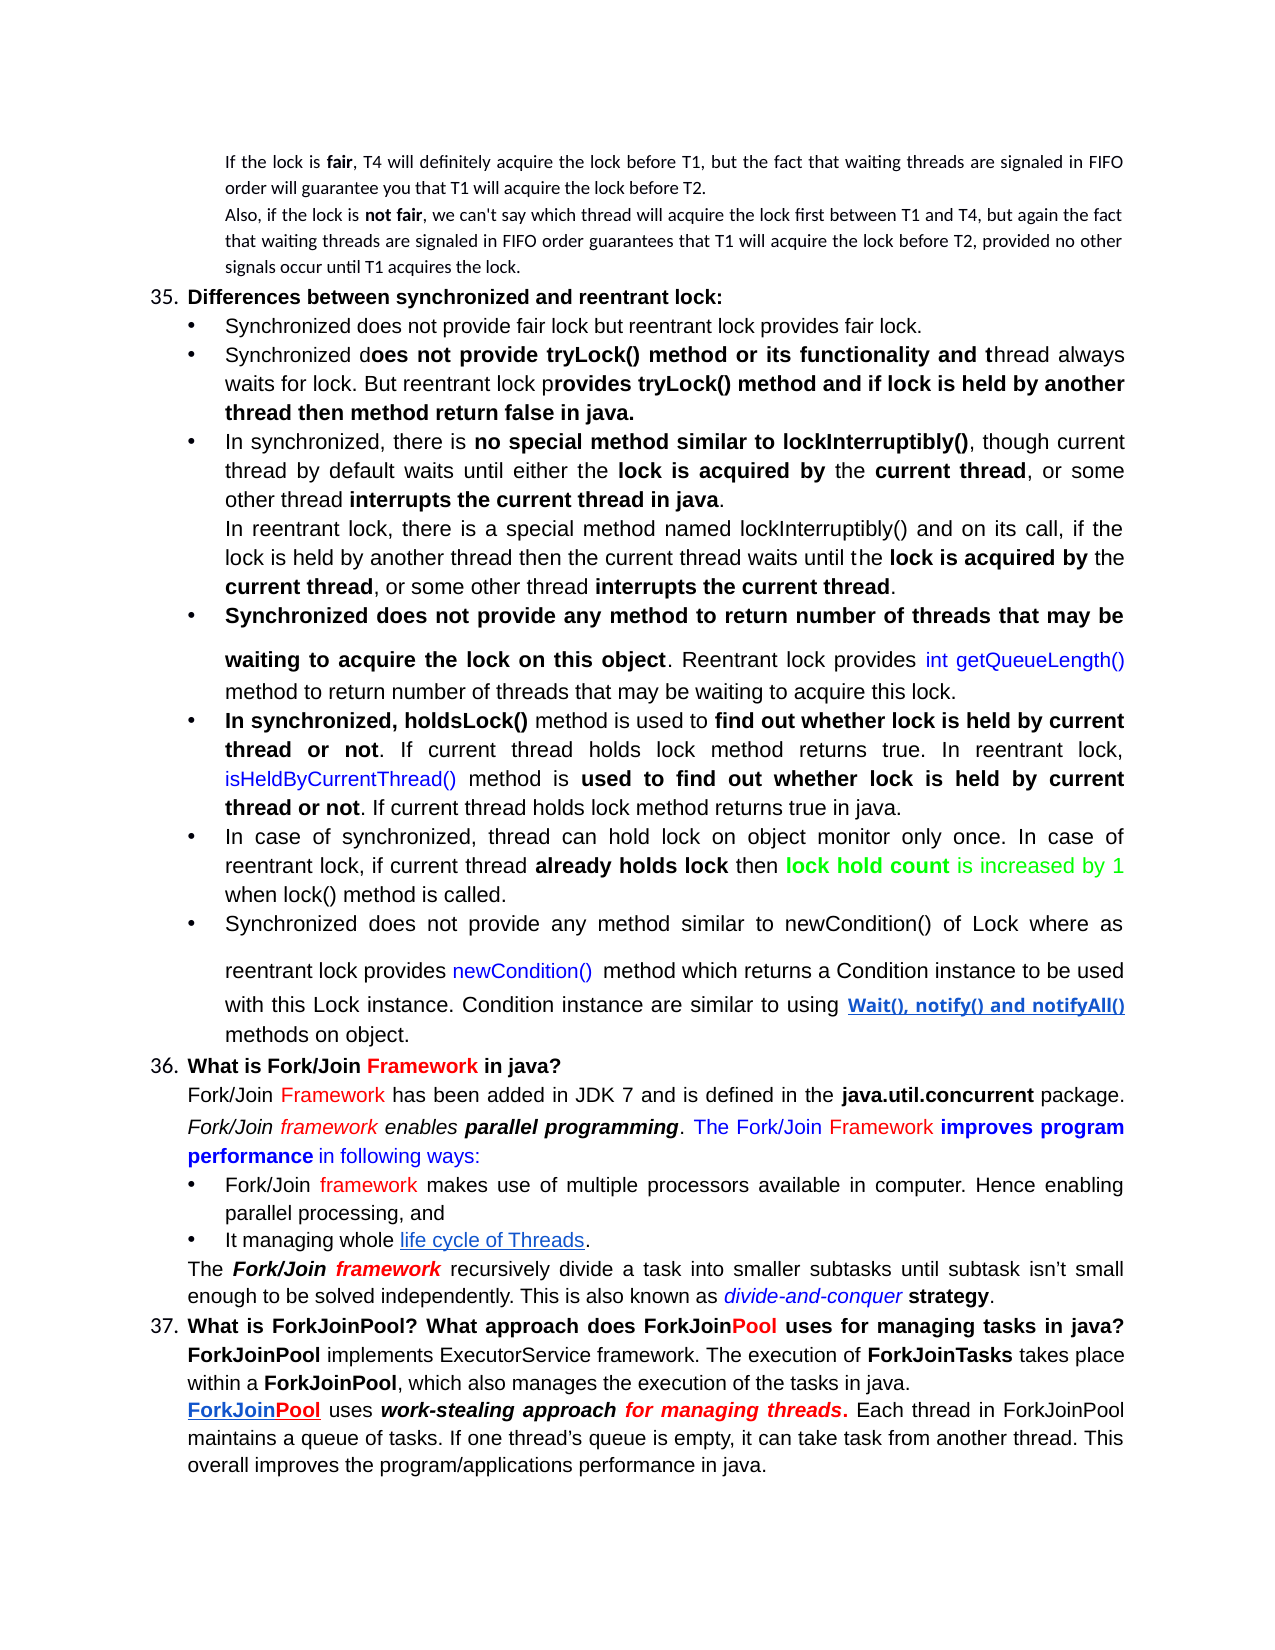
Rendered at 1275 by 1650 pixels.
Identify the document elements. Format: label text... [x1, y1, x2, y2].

list It managing whole life cycle of Threads. [187, 1228, 1125, 1253]
list If the lock is fair, T4 will definitely acquire the lock before T1, but the fact that waiting threads are signaled in FIFO order will guarantee you that T1 will acquire the lock before T2. [187, 150, 1125, 199]
list In case of synchronized, thread can hold lock on object monitor only once. In case of reentrant lock, if current thread already holds lock then lock hold count is increased by 1 when lock() method is called. [187, 824, 1125, 907]
list In reentrant lock, there is a special method named lockInterruptibly() and on its call, if the lock is held by another thread then the current thread waits until the lock is acquired by the current thread, or some other thread interrupts the current thread. [187, 516, 1125, 599]
list Synchronized does not provide fair lock but reentrant lock provides fair lock. [187, 314, 1125, 338]
list The Fork/Join framework recursively divide a task into smaller subtasks until subtask isn’t small enough to be solved independently. This is also known as divide-and-conquer strategy. [150, 1256, 1125, 1308]
list What is ForkJoinPool? What approach does ForkJoinPool uses for managing tasks in java?ForkJoinPool implements ExecutorService framework. The execution of ForkJoinTasks takes place within a ForkJoinPool, which also manages the execution of the tasks in java. [150, 1311, 1125, 1394]
list In synchronized, holdsLock() method is used to find out whether lock is held by current thread or not. If current thread holds lock method returns true. In reentrant lock, isHeldByCurrentThread() method is used to find out whether lock is held by current thread or not. If current thread holds lock method returns true in java. [187, 708, 1125, 820]
list In synchronized, there is no special method similar to lockInterruptibly(), though current thread by default waits until either the lock is acquired by the current thread, or some other thread interrupts the current thread in java. [187, 429, 1125, 512]
list Synchronized does not provide tryLock() method or its functionality and thread always waits for lock. But reentrant lock provides tryLock() method and if lock is held by another thread then method return false in java. [187, 342, 1125, 425]
list Fork/Join framework makes use of multiple processors available in computer. Hence enabling parallel processing, and [187, 1173, 1125, 1225]
list ForkJoinPool uses work-stealing approach for managing threads. Each thread in ForkJoinPool maintains a queue of tasks. If one thread’s queue is empty, it can take task from another thread. This overall improves the program/applications performance in java. [150, 1398, 1125, 1477]
list Synchronized does not provide any method to return number of threads that may be waiting to acquire the lock on this object. Reentrant lock provides int getQueueLength() method to return number of threads that may be waiting to acquire this lock. [187, 603, 1125, 704]
list Synchronized does not provide any method similar to newCondition() of Lock where as reentrant lock provides newCondition() method which returns a Condition instance to be used with this Lock instance. Condition instance are similar to using Wait(), notify() and notifyAll() methods on object. [187, 911, 1125, 1047]
list Fork/Join Framework has been added in JDK 7 and is defined in the java.util.concurrent package. Fork/Join framework enables parallel programming. The Fork/Join Framework improves program performance in following ways: [150, 1083, 1125, 1169]
list Also, if the lock is not fair, we can't say which thread will acquire the lock first between T1 and T4, but again the fact that waiting threads are signaled in FIFO order guarantees that T1 will acquire the lock before T2, provided no other signals occur until T1 acquires the lock. [187, 203, 1125, 278]
list Differences between synchronized and reentrant lock: [150, 282, 1125, 310]
list What is Fork/Join Framework in java? [150, 1051, 1125, 1079]
